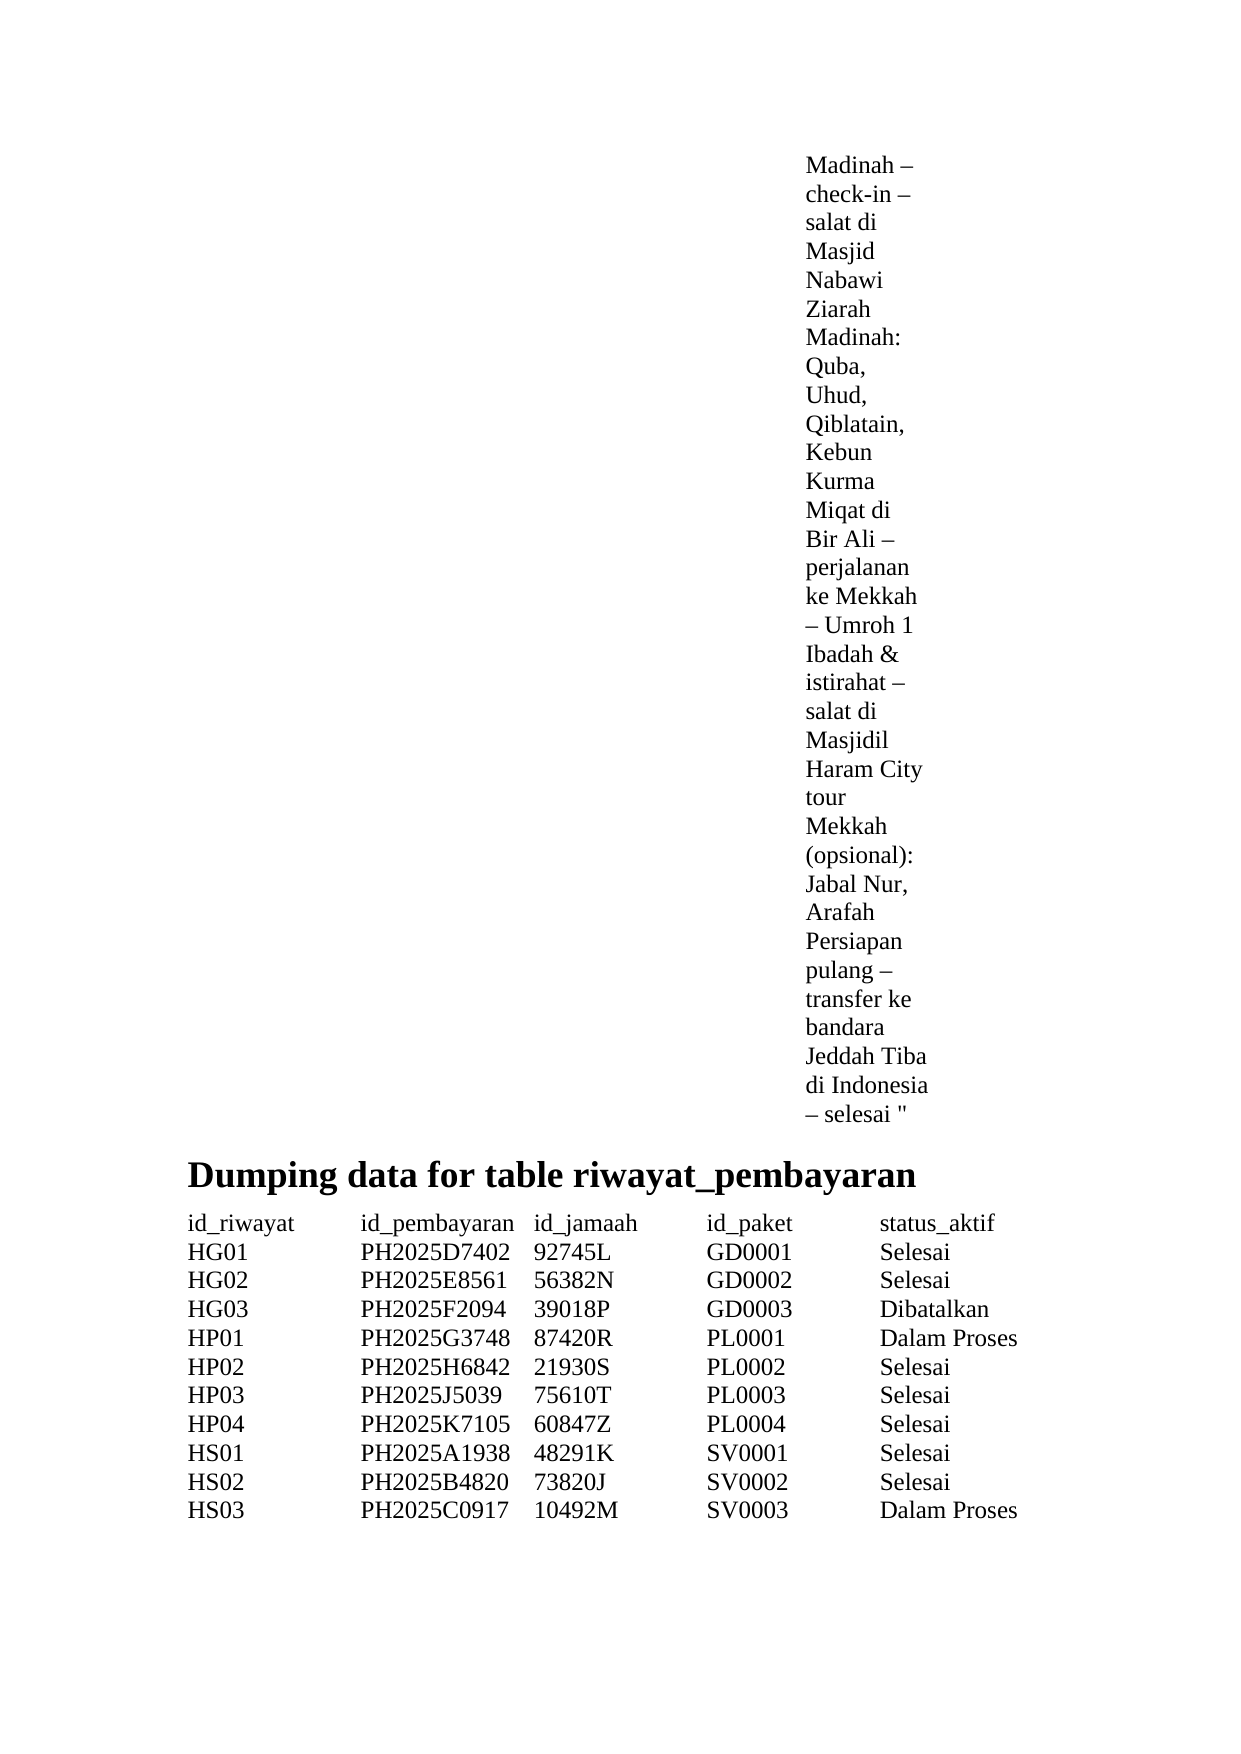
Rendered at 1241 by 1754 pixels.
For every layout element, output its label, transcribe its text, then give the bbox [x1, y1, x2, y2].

table_cell 39018P [534, 1294, 706, 1323]
table_cell Selesai [880, 1467, 1053, 1496]
table_cell Selesai [880, 1381, 1053, 1409]
table_cell PH2025C0917 [360, 1496, 533, 1524]
table_cell [558, 150, 682, 1127]
table_cell 60847Z [534, 1409, 706, 1438]
table_header id_jamaah [534, 1208, 706, 1237]
table_cell HS02 [188, 1467, 360, 1496]
table_cell 10492M [534, 1496, 706, 1524]
subtitle Dumping data for table riwayat_pembayaran [187, 1152, 1053, 1196]
table_cell HG01 [188, 1237, 360, 1266]
table_cell Dalam Proses [880, 1496, 1053, 1524]
table_cell GD0001 [706, 1237, 879, 1266]
table_cell SV0002 [706, 1467, 879, 1496]
table_cell PH2025G3748 [360, 1323, 533, 1352]
table_cell [682, 150, 805, 1127]
table_cell [435, 150, 558, 1127]
table_cell Selesai [880, 1409, 1053, 1438]
table_cell 73820J [534, 1467, 706, 1496]
table_cell [311, 150, 434, 1127]
table_cell SV0003 [706, 1496, 879, 1524]
table_cell 92745L [534, 1237, 706, 1266]
table_cell SV0001 [706, 1438, 879, 1467]
table_cell PH2025F2094 [360, 1294, 533, 1323]
table_header id_pembayaran [360, 1208, 533, 1237]
table_cell Selesai [880, 1352, 1053, 1381]
table_cell 75610T [534, 1381, 706, 1409]
table_cell GD0003 [706, 1294, 879, 1323]
table_cell Selesai [880, 1438, 1053, 1467]
table_cell Madinah – check-in – salat di Masjid Nabawi Ziarah Madinah: Quba, Uhud, Qiblatain, Kebun Kurma Miqat di Bir Ali – perjalanan ke Mekkah – Umroh 1 Ibadah & istirahat – salat di Masjidil Haram City tour Mekkah (opsional): Jabal Nur, Arafah Persiapan pulang – transfer ke bandara Jeddah Tiba di Indonesia – selesai " [805, 150, 929, 1127]
table_cell Dibatalkan [880, 1294, 1053, 1323]
table_cell PH2025K7105 [360, 1409, 533, 1438]
table_header status_aktif [880, 1208, 1053, 1237]
table_cell Selesai [880, 1266, 1053, 1294]
table_cell 56382N [534, 1266, 706, 1294]
table_cell HP04 [188, 1409, 360, 1438]
table_cell PH2025B4820 [360, 1467, 533, 1496]
table_header id_riwayat [188, 1208, 360, 1237]
table_cell HG03 [188, 1294, 360, 1323]
table_cell PL0002 [706, 1352, 879, 1381]
table_cell HP03 [188, 1381, 360, 1409]
table_cell HP01 [188, 1323, 360, 1352]
table_cell 21930S [534, 1352, 706, 1381]
table_cell PH2025H6842 [360, 1352, 533, 1381]
table_cell [929, 150, 1053, 1127]
table_cell PL0003 [706, 1381, 879, 1409]
table_cell PL0004 [706, 1409, 879, 1438]
table_header id_paket [706, 1208, 879, 1237]
table_cell Dalam Proses [880, 1323, 1053, 1352]
table_cell HS03 [188, 1496, 360, 1524]
table_cell 48291K [534, 1438, 706, 1467]
table_cell HP02 [188, 1352, 360, 1381]
table_cell PL0001 [706, 1323, 879, 1352]
table_cell PH2025J5039 [360, 1381, 533, 1409]
table_cell HG02 [188, 1266, 360, 1294]
table_cell 87420R [534, 1323, 706, 1352]
table_cell PH2025E8561 [360, 1266, 533, 1294]
table_cell [188, 150, 311, 1127]
table_cell Selesai [880, 1237, 1053, 1266]
table_cell GD0002 [706, 1266, 879, 1294]
table_cell PH2025D7402 [360, 1237, 533, 1266]
table_cell PH2025A1938 [360, 1438, 533, 1467]
table_cell HS01 [188, 1438, 360, 1467]
